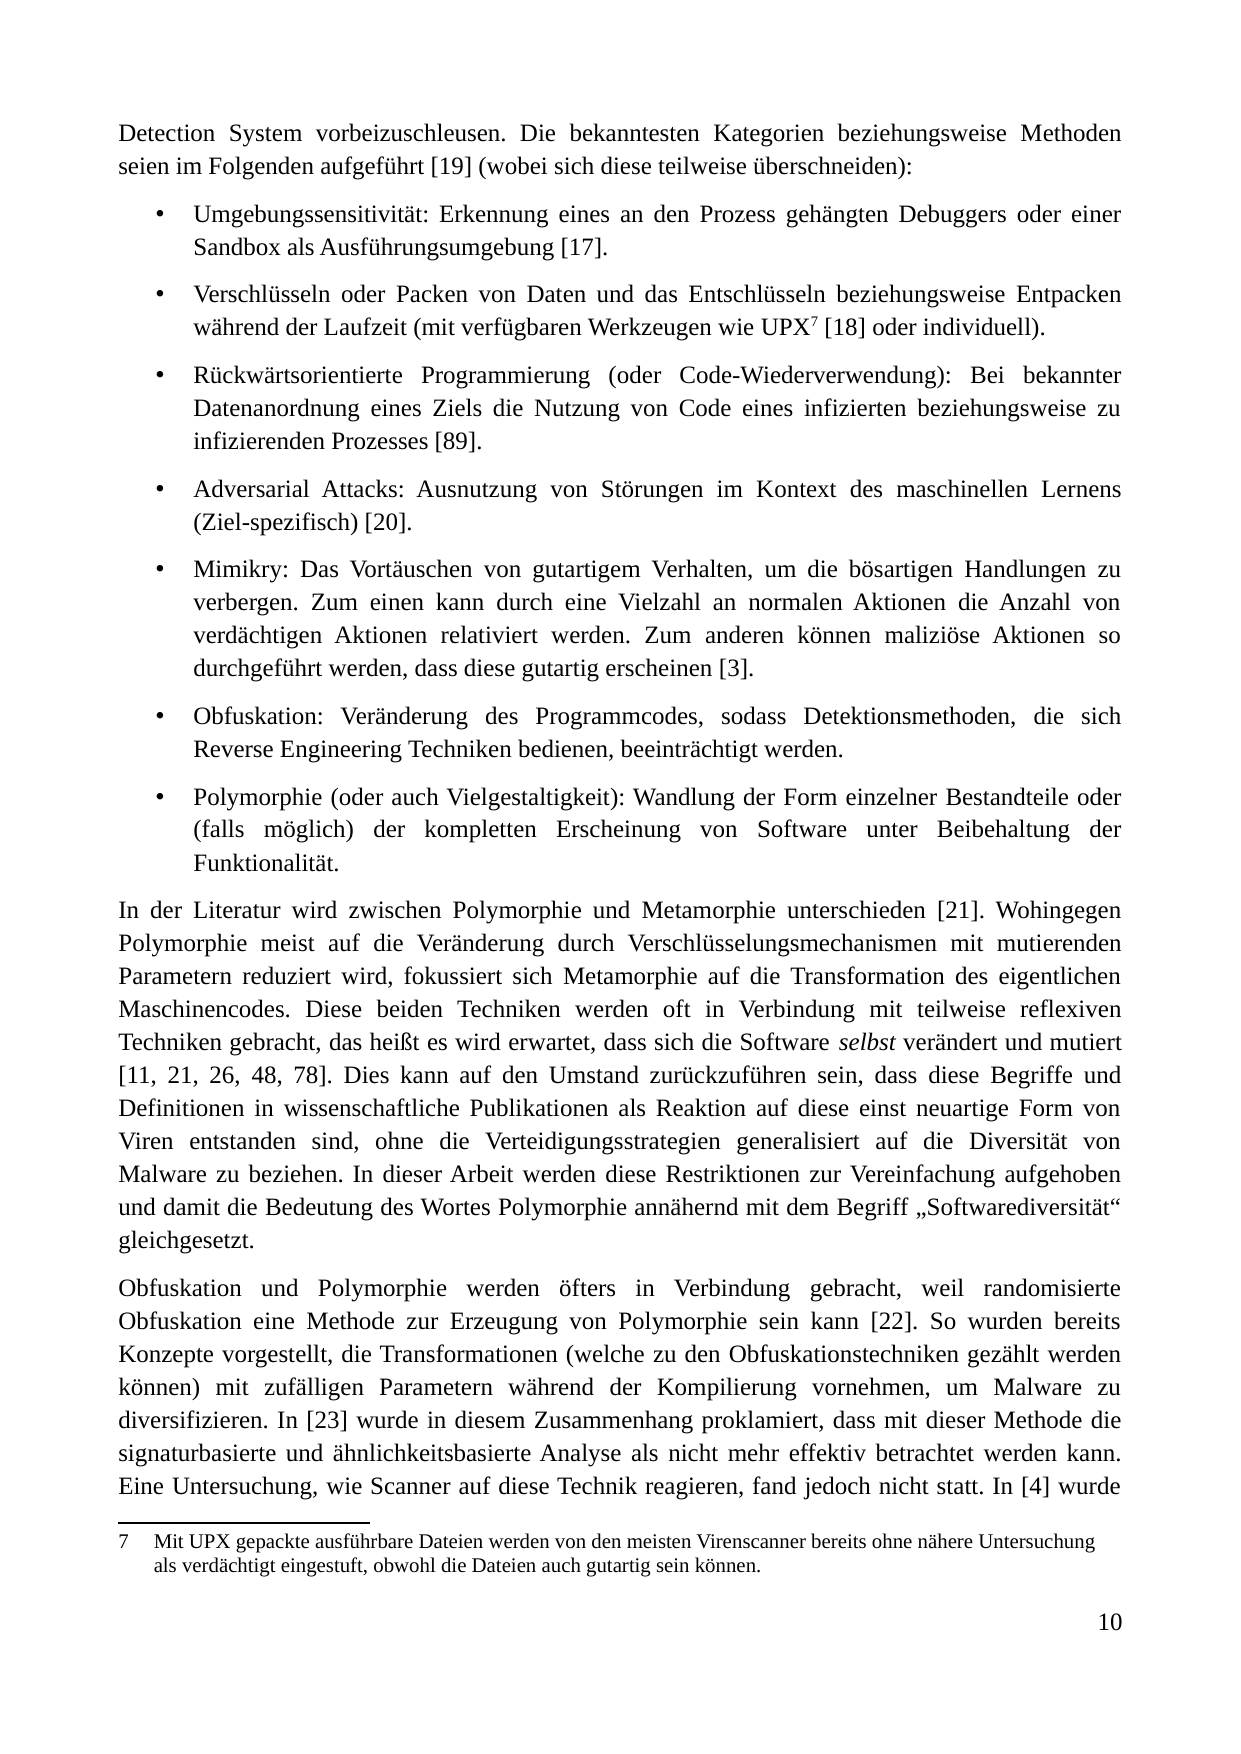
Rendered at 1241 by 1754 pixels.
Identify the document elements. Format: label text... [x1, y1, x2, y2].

list Polymorphie (oder auch Vielgestaltigkeit): Wandlung der Form einzelner Bestandteile oder (falls möglich) der kompletten Erscheinung von Software unter Beibehaltung der Funktionalität. [156, 782, 1122, 876]
list Umgebungssensitivität: Erkennung eines an den Prozess gehängten Debuggers oder einer Sandbox als Ausführungsumgebung [17]. [156, 199, 1122, 261]
text In der Literatur wird zwischen Polymorphie und Metamorphie unterschieden [21]. Wohingegen Polymorphie meist auf die Veränderung durch Verschlüsselungsmechanismen mit mutierenden Parametern reduziert wird, fokussiert sich Metamorphie auf die Transformation des eigentlichen Maschinencodes. Diese beiden Techniken werden oft in Verbindung mit teilweise reflexiven Techniken gebracht, das heißt es wird erwartet, dass sich die Software selbst verändert und mutiert [11, 21, 26, 48, 78]. Dies kann auf den Umstand zurückzuführen sein, dass diese Begriffe und Definitionen in wissenschaftliche Publikationen als Reaktion auf diese einst neuartige Form von Viren entstanden sind, ohne die Verteidigungsstrategien generalisiert auf die Diversität von Malware zu beziehen. In dieser Arbeit werden diese Restriktionen zur Vereinfachung aufgehoben und damit die Bedeutung des Wortes Polymorphie annähernd mit dem Begriff „Softwarediversität“ gleichgesetzt. [118, 895, 1122, 1254]
list Verschlüsseln oder Packen von Daten und das Entschlüsseln beziehungsweise Entpacken während der Laufzeit (mit verfügbaren Werkzeugen wie UPX [18] oder individuell). [156, 279, 1122, 341]
text Detection System vorbeizuschleusen. Die bekanntesten Kategorien beziehungsweise Methoden seien im Folgenden aufgeführt [19] (wobei sich diese teilweise überschneiden): [118, 118, 1122, 180]
list Mit UPX gepackte ausführbare Dateien werden von den meisten Virenscanner bereits ohne nähere Untersuchung als verdächtigt eingestuft, obwohl die Dateien auch gutartig sein können. [118, 1529, 1122, 1577]
list Adversarial Attacks: Ausnutzung von Störungen im Kontext des maschinellen Lernens (Ziel-spezifisch) [20]. [156, 474, 1122, 535]
text Obfuskation und Polymorphie werden öfters in Verbindung gebracht, weil randomisierte Obfuskation eine Methode zur Erzeugung von Polymorphie sein kann [22]. So wurden bereits Konzepte vorgestellt, die Transformationen (welche zu den Obfuskationstechniken gezählt werden können) mit zufälligen Parametern während der Kompilierung vornehmen, um Malware zu diversifizieren. In [23] wurde in diesem Zusammenhang proklamiert, dass mit dieser Methode die signaturbasierte und ähnlichkeitsbasierte Analyse als nicht mehr effektiv betrachtet werden kann. Eine Untersuchung, wie Scanner auf diese Technik reagieren, fand jedoch nicht statt. In [4] wurde [118, 1273, 1122, 1500]
list Rückwärtsorientierte Programmierung (oder Code-Wiederverwendung): Bei bekannter Datenanordnung eines Ziels die Nutzung von Code eines infizierten beziehungsweise zu infizierenden Prozesses [89]. [156, 360, 1122, 455]
list Mimikry: Das Vortäuschen von gutartigem Verhalten, um die bösartigen Handlungen zu verbergen. Zum einen kann durch eine Vielzahl an normalen Aktionen die Anzahl von verdächtigen Aktionen relativiert werden. Zum anderen können maliziöse Aktionen so durchgeführt werden, dass diese gutartig erscheinen [3]. [156, 554, 1122, 682]
list Obfuskation: Veränderung des Programmcodes, sodass Detektionsmethoden, die sich Reverse Engineering Techniken bedienen, beeinträchtigt werden. [156, 701, 1122, 763]
